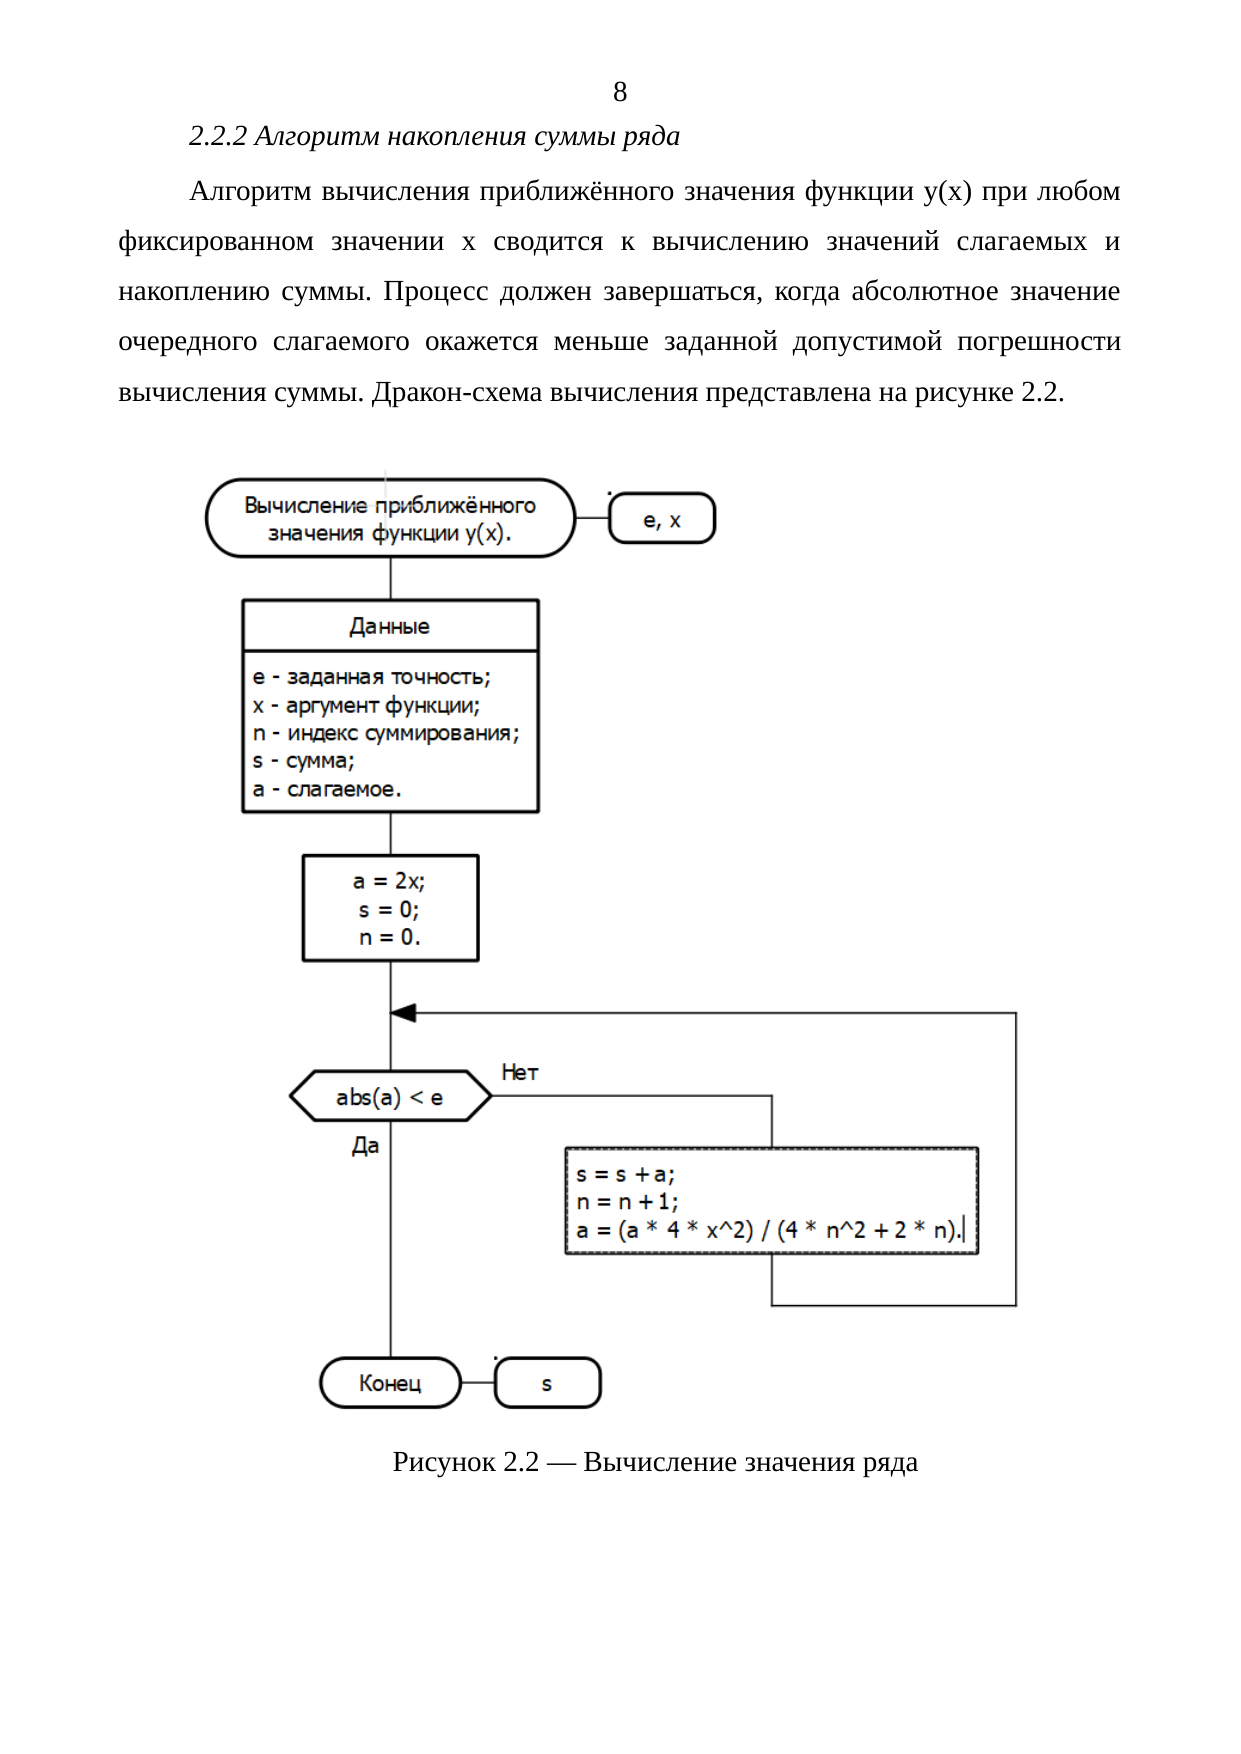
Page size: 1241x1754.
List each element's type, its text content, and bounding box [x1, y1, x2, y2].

subtitle 2.2.2 Алгоритм накопления суммы ряда [118, 118, 1122, 152]
subtitle Алгоритм вычисления приближённого значения функции y(x) при любом фиксированном значении x сводится к вычислению значений слагаемых и накоплению суммы. Процесс должен завершаться, когда абсолютное значение очередного слагаемого окажется меньше заданной допустимой погрешности вычисления суммы. Дракон-схема вычисления представлена на рисунке 2.2. [118, 173, 1122, 407]
text Рисунок 2.2 — Вычисление значения ряда [118, 1444, 1122, 1478]
